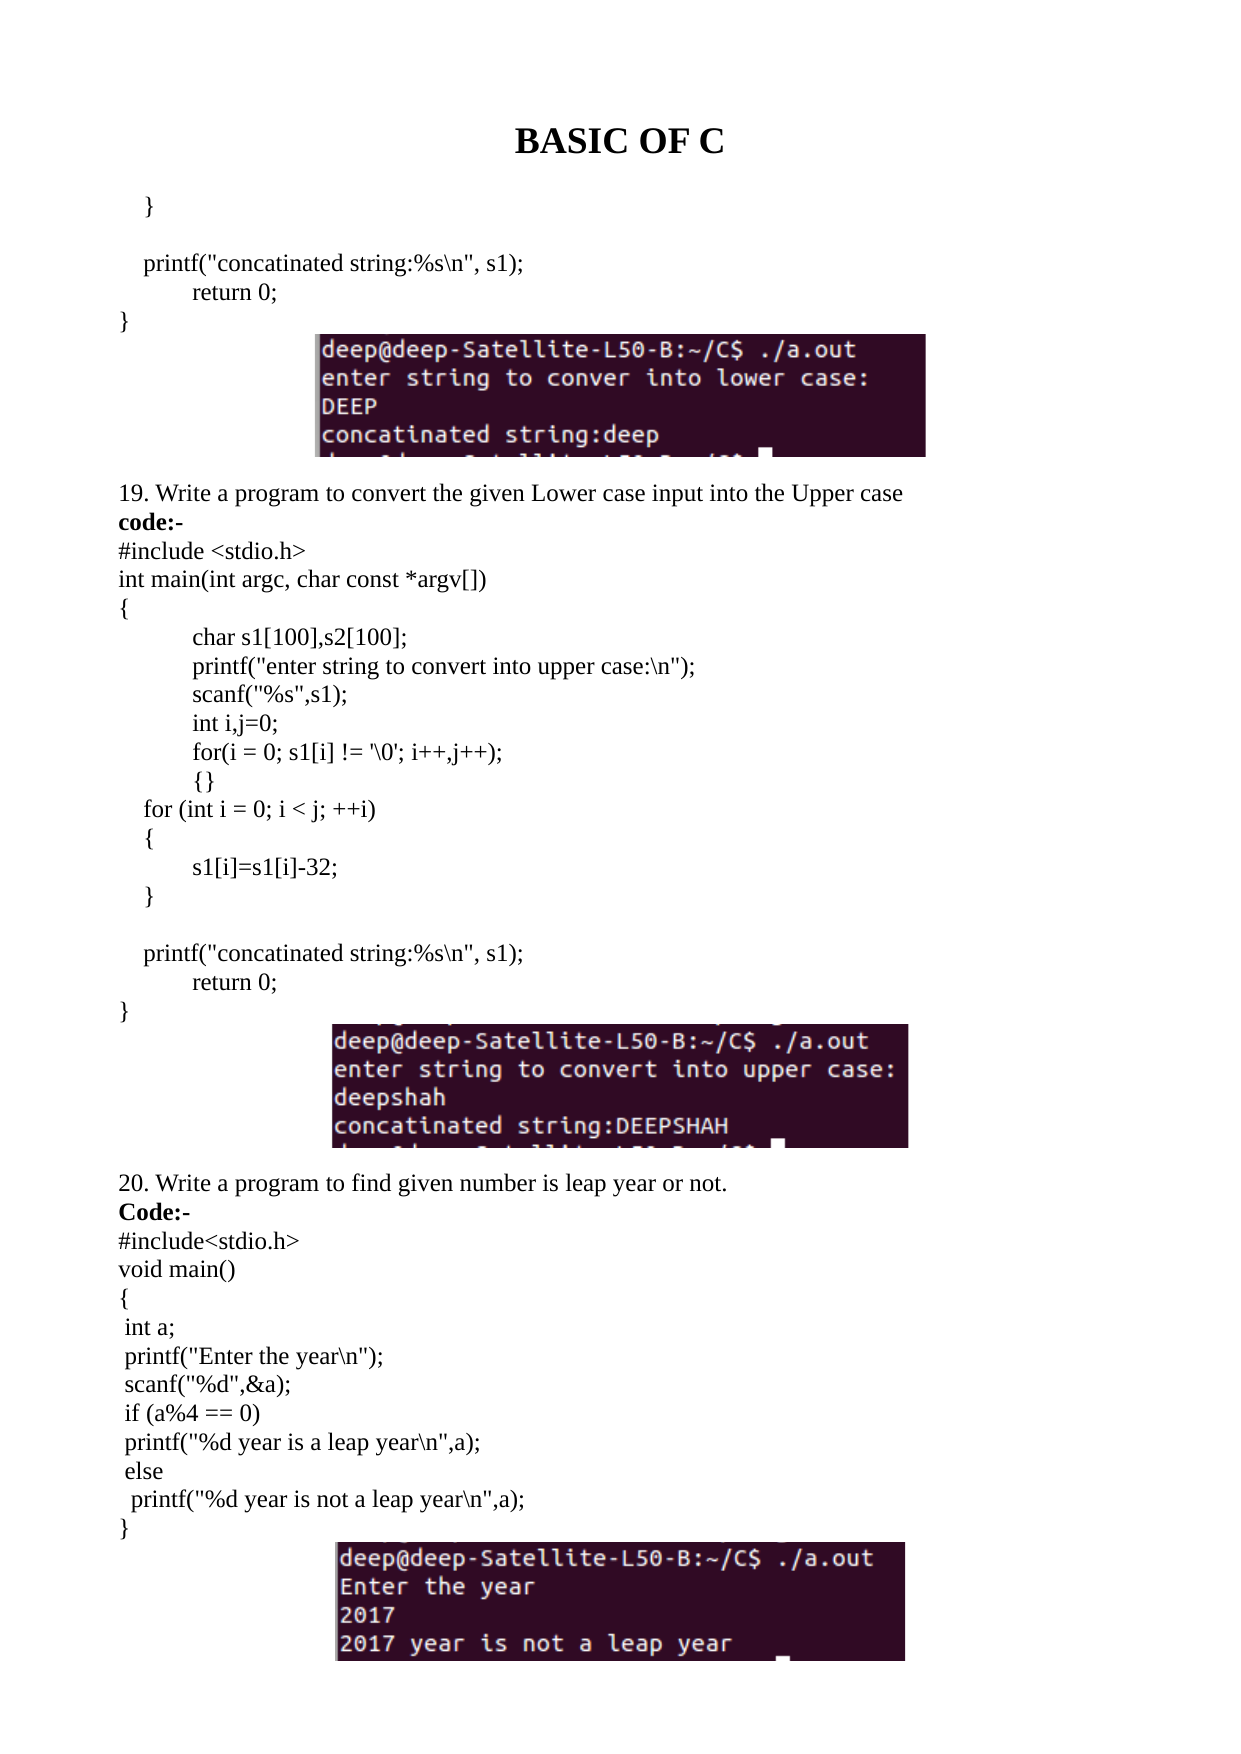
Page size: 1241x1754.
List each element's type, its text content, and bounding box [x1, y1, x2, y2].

text printf("enter string to convert into upper case:\n"); [118, 651, 1122, 679]
text { [118, 593, 1122, 622]
text #include <stdio.h> [118, 536, 1122, 564]
text else [118, 1456, 1122, 1484]
text for(i = 0; s1[i] != '\0'; i++,j++); [118, 737, 1122, 766]
text int main(int argc, char const *argv[]) [118, 564, 1122, 593]
text printf("%d year is not a leap year\n",a); [118, 1484, 1122, 1513]
text printf("concatinated string:%s\n", s1); [118, 248, 1122, 277]
text { [118, 1283, 1122, 1312]
text for (int i = 0; i < j; ++i) [118, 794, 1122, 823]
text } [118, 191, 1122, 219]
text printf("concatinated string:%s\n", s1); [118, 938, 1122, 967]
text Code:- [118, 1197, 1122, 1226]
text code:- [118, 507, 1122, 536]
text int a; [118, 1312, 1122, 1341]
text printf("%d year is a leap year\n",a); [118, 1427, 1122, 1456]
text scanf("%s",s1); [118, 679, 1122, 708]
text } [118, 881, 1122, 909]
text return 0; [118, 967, 1122, 996]
picture [314, 334, 926, 457]
picture [335, 1542, 906, 1661]
text if (a%4 == 0) [118, 1398, 1122, 1427]
text {} [118, 766, 1122, 794]
text #include<stdio.h> [118, 1226, 1122, 1254]
text 19. Write a program to convert the given Lower case input into the Upper case [118, 478, 1122, 507]
text void main() [118, 1254, 1122, 1283]
text char s1[100],s2[100]; [118, 622, 1122, 651]
text } [118, 306, 1122, 334]
text } [118, 1513, 1122, 1542]
text return 0; [118, 277, 1122, 306]
text printf("Enter the year\n"); [118, 1341, 1122, 1369]
text } [118, 996, 1122, 1024]
text 20. Write a program to find given number is leap year or not. [118, 1168, 1122, 1197]
text int i,j=0; [118, 708, 1122, 737]
text s1[i]=s1[i]-32; [118, 852, 1122, 881]
text { [118, 823, 1122, 852]
text scanf("%d",&a); [118, 1369, 1122, 1398]
picture [331, 1024, 909, 1148]
